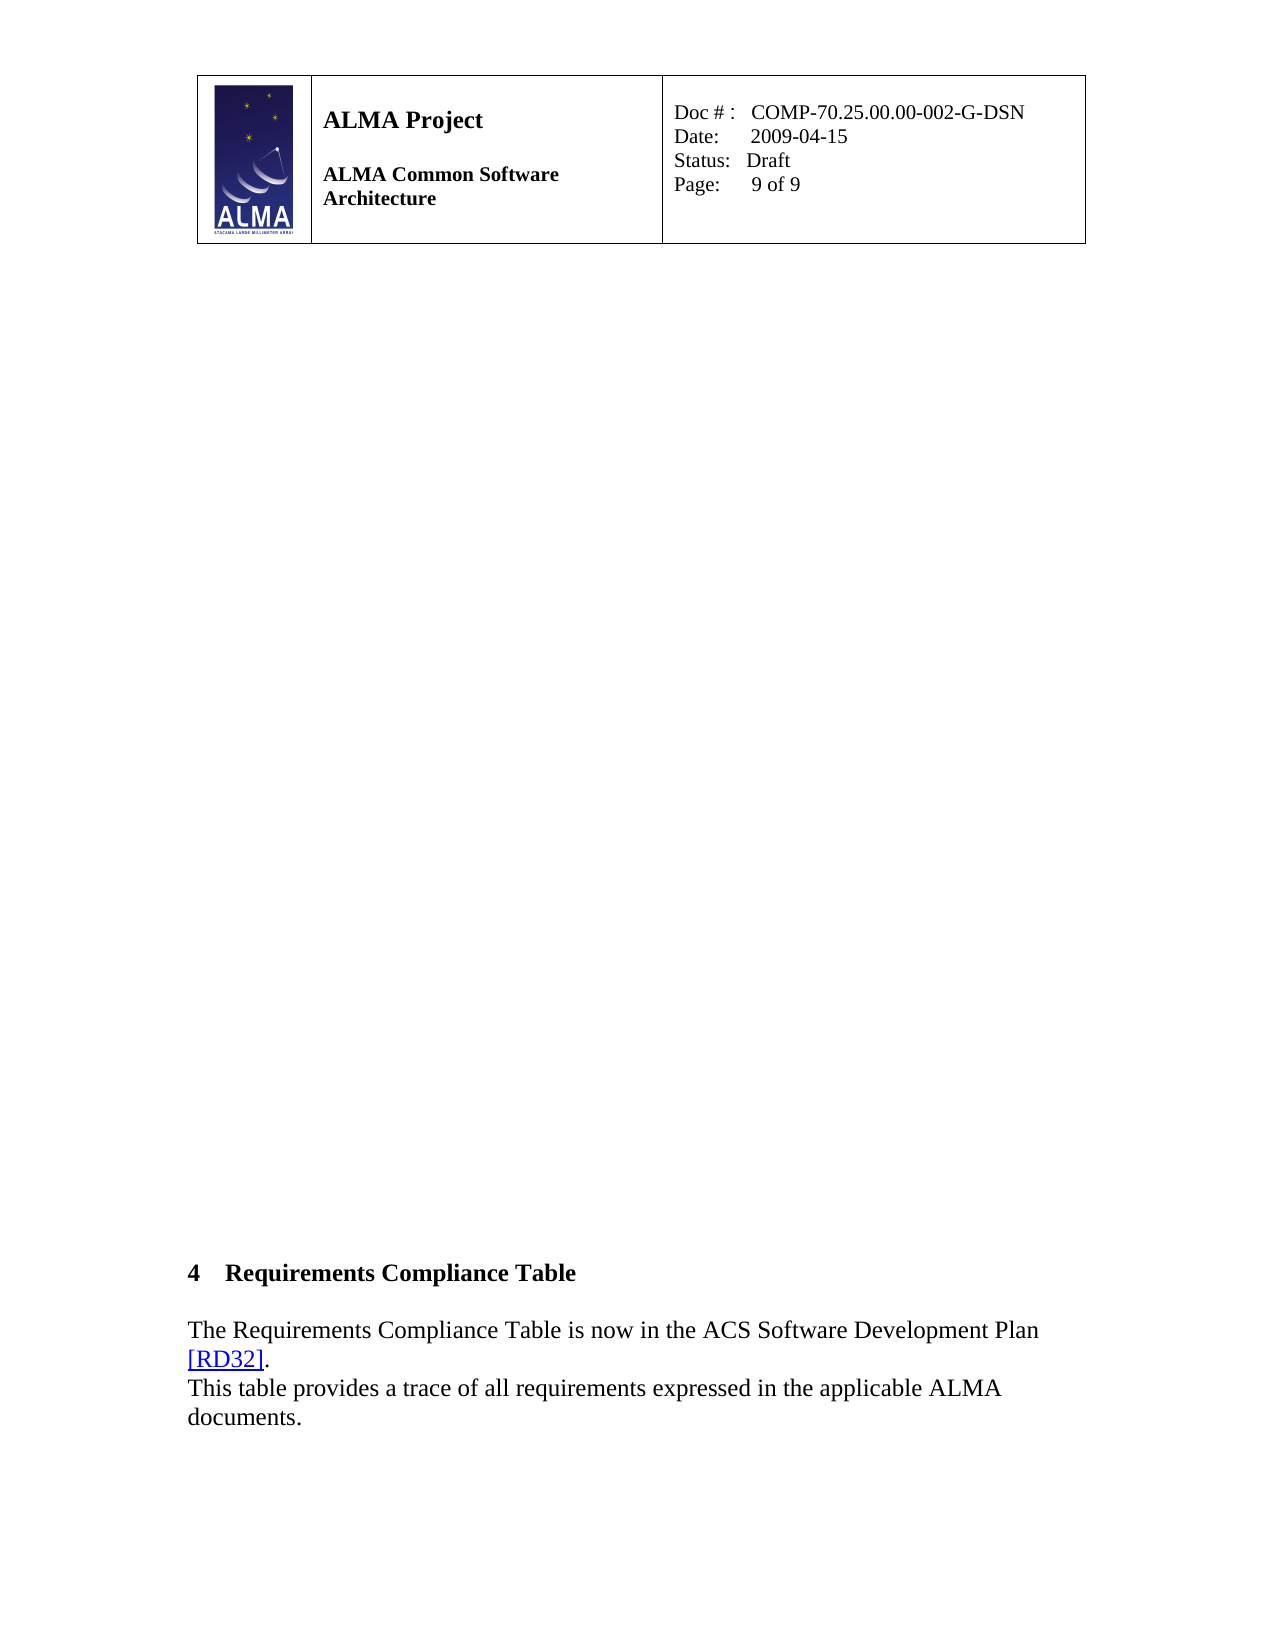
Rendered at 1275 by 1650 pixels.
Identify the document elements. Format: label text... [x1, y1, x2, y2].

subtitle Requirements Compliance Table [187, 1258, 1087, 1286]
picture [214, 85, 293, 235]
text The Requirements Compliance Table is now in the ACS Software Development Plan [RD32]. [187, 1316, 1087, 1373]
text This table provides a trace of all requirements expressed in the applicable ALMA documents. [187, 1373, 1087, 1431]
